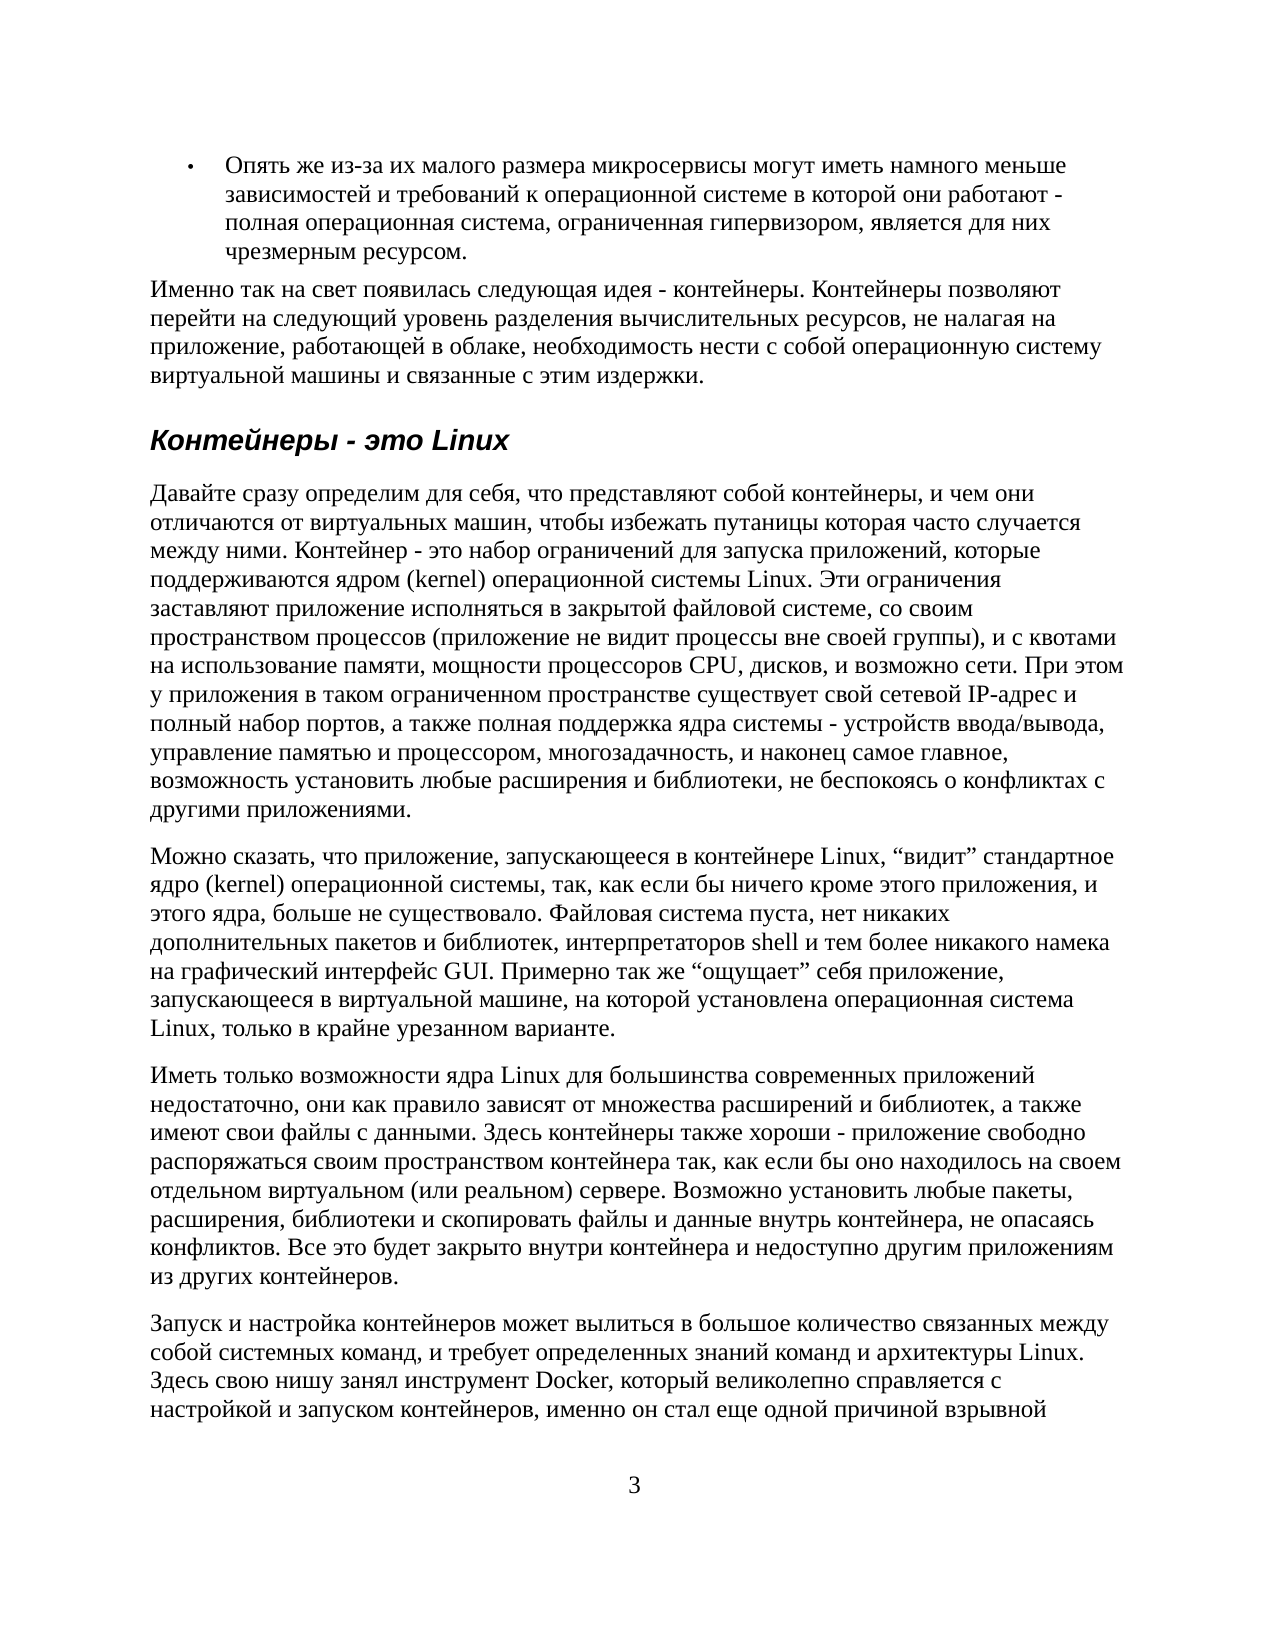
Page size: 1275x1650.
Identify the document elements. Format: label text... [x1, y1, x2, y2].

subtitle Контейнеры - это Linux [150, 423, 1125, 456]
text Запуск и настройка контейнеров может вылиться в большое количество связанных между собой системных команд, и требует определенных знаний команд и архитектуры Linux. Здесь свою нишу занял инструмент Docker, который великолепно справляется с настройкой и запуском контейнеров, именно он стал еще одной причиной взрывной [150, 1308, 1125, 1423]
text Можно сказать, что приложение, запускающееся в контейнере Linux, “видит” стандартное ядро (kernel) операционной системы, так, как если бы ничего кроме этого приложения, и этого ядра, больше не существовало. Файловая система пуста, нет никаких дополнительных пакетов и библиотек, интерпретаторов shell и тем более никакого намека на графический интерфейс GUI. Примерно так же “ощущает” себя приложение, запускающееся в виртуальной машине, на которой установлена операционная система Linux, только в крайне урезанном варианте. [150, 841, 1125, 1042]
text Именно так на свет появилась следующая идея - контейнеры. Контейнеры позволяют перейти на следующий уровень разделения вычислительных ресурсов, не налагая на приложение, работающей в облаке, необходимость нести с собой операционную систему виртуальной машины и связанные с этим издержки. [150, 274, 1125, 389]
list Опять же из-за их малого размера микросервисы могут иметь намного меньше зависимостей и требований к операционной системе в которой они работают - полная операционная система, ограниченная гипервизором, является для них чрезмерным ресурсом. [187, 150, 1125, 265]
text Иметь только возможности ядра Linux для большинства современных приложений недостаточно, они как правило зависят от множества расширений и библиотек, а также имеют свои файлы с данными. Здесь контейнеры также хороши - приложение свободно распоряжаться своим пространством контейнера так, как если бы оно находилось на своем отдельном виртуальном (или реальном) сервере. Возможно установить любые пакеты, расширения, библиотеки и скопировать файлы и данные внутрь контейнера, не опасаясь конфликтов. Все это будет закрыто внутри контейнера и недоступно другим приложениям из других контейнеров. [150, 1060, 1125, 1290]
text Давайте сразу определим для себя, что представляют собой контейнеры, и чем они отличаются от виртуальных машин, чтобы избежать путаницы которая часто случается между ними. Контейнер - это набор ограничений для запуска приложений, которые поддерживаются ядром (kernel) операционной системы Linux. Эти ограничения заставляют приложение исполняться в закрытой файловой системе, со своим пространством процессов (приложение не видит процессы вне своей группы), и с квотами на использование памяти, мощности процессоров CPU, дисков, и возможно сети. При этом у приложения в таком ограниченном пространстве существует свой сетевой IP-адрес и полный набор портов, а также полная поддержка ядра системы - устройств ввода/вывода, управление памятью и процессором, многозадачность, и наконец самое главное, возможность установить любые расширения и библиотеки, не беспокоясь о конфликтах с другими приложениями. [150, 478, 1125, 823]
